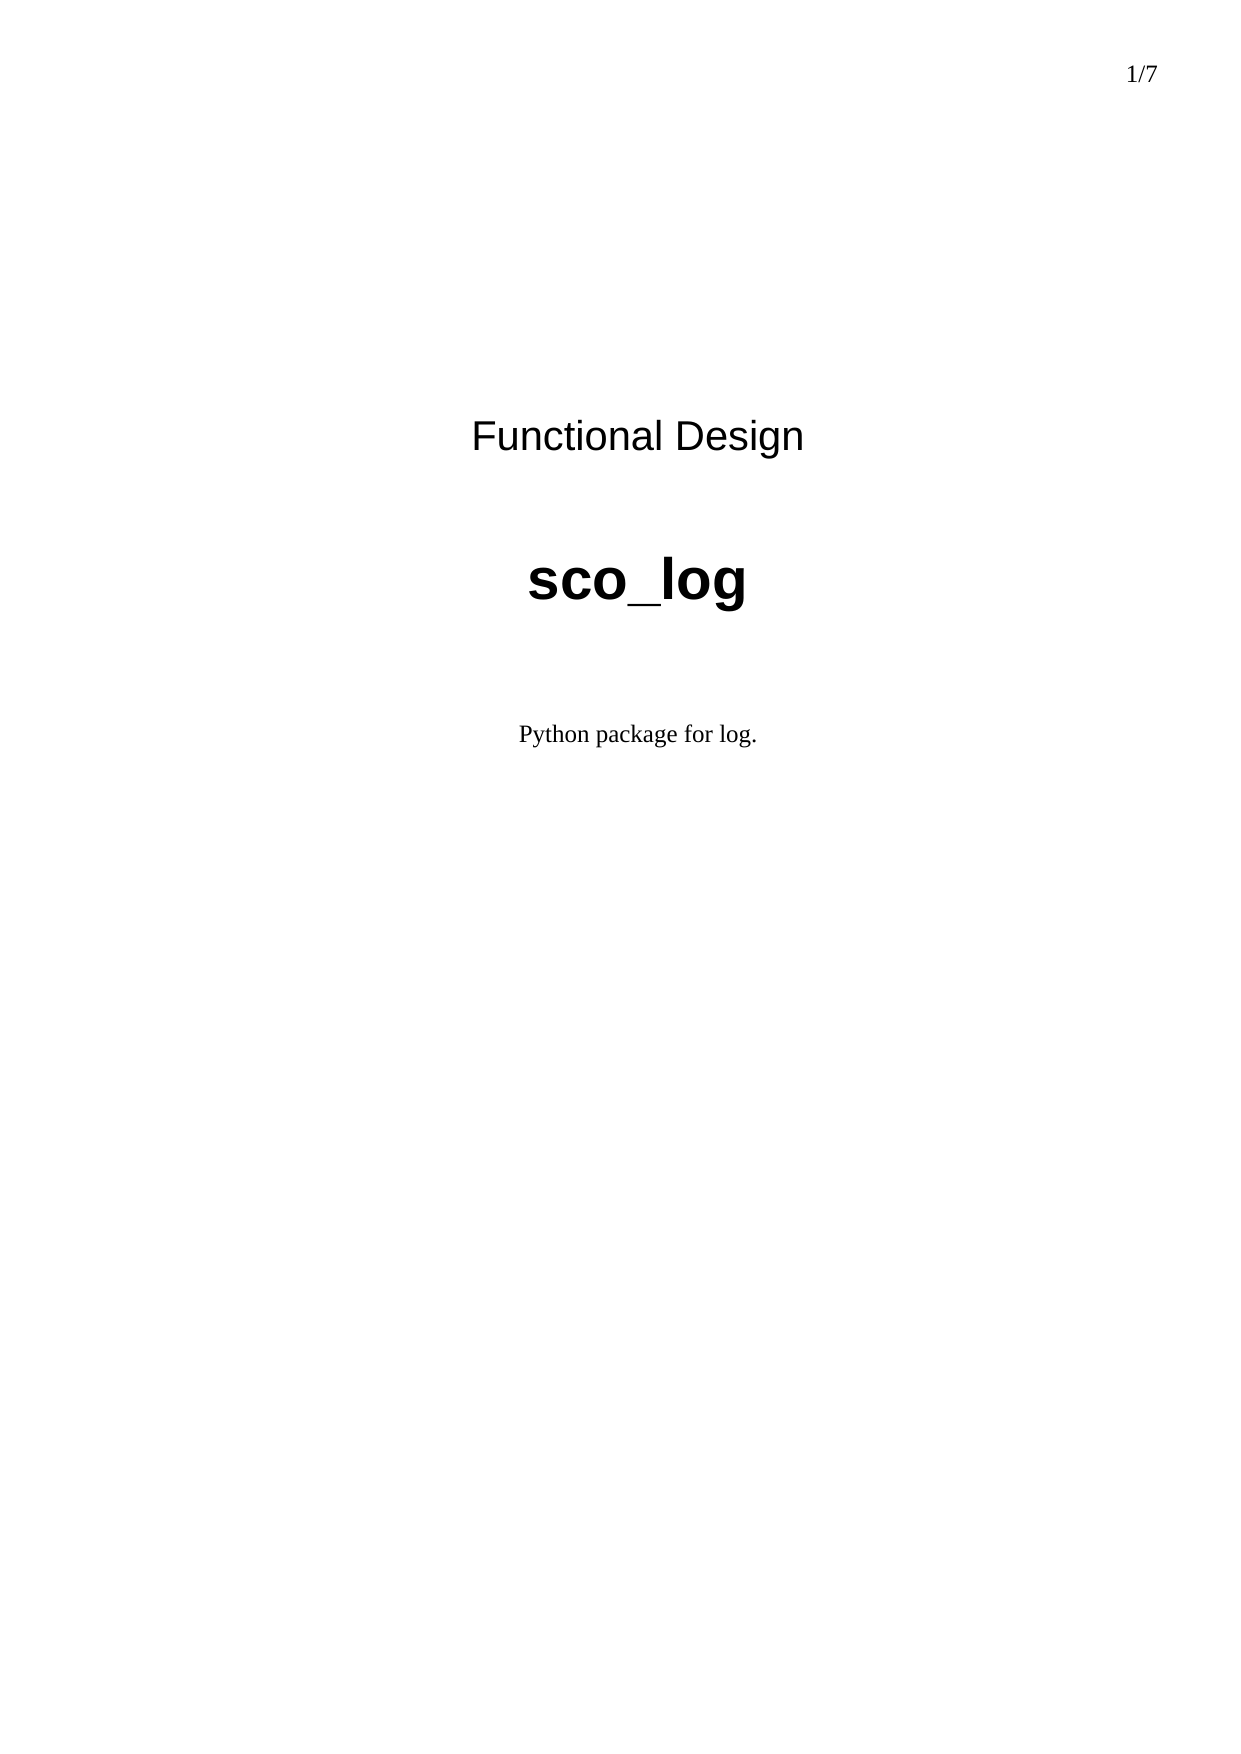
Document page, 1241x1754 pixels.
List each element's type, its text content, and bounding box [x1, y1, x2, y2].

subtitle Functional Design [118, 412, 1157, 460]
title sco_log [118, 545, 1157, 612]
text Python package for log. [118, 719, 1157, 748]
